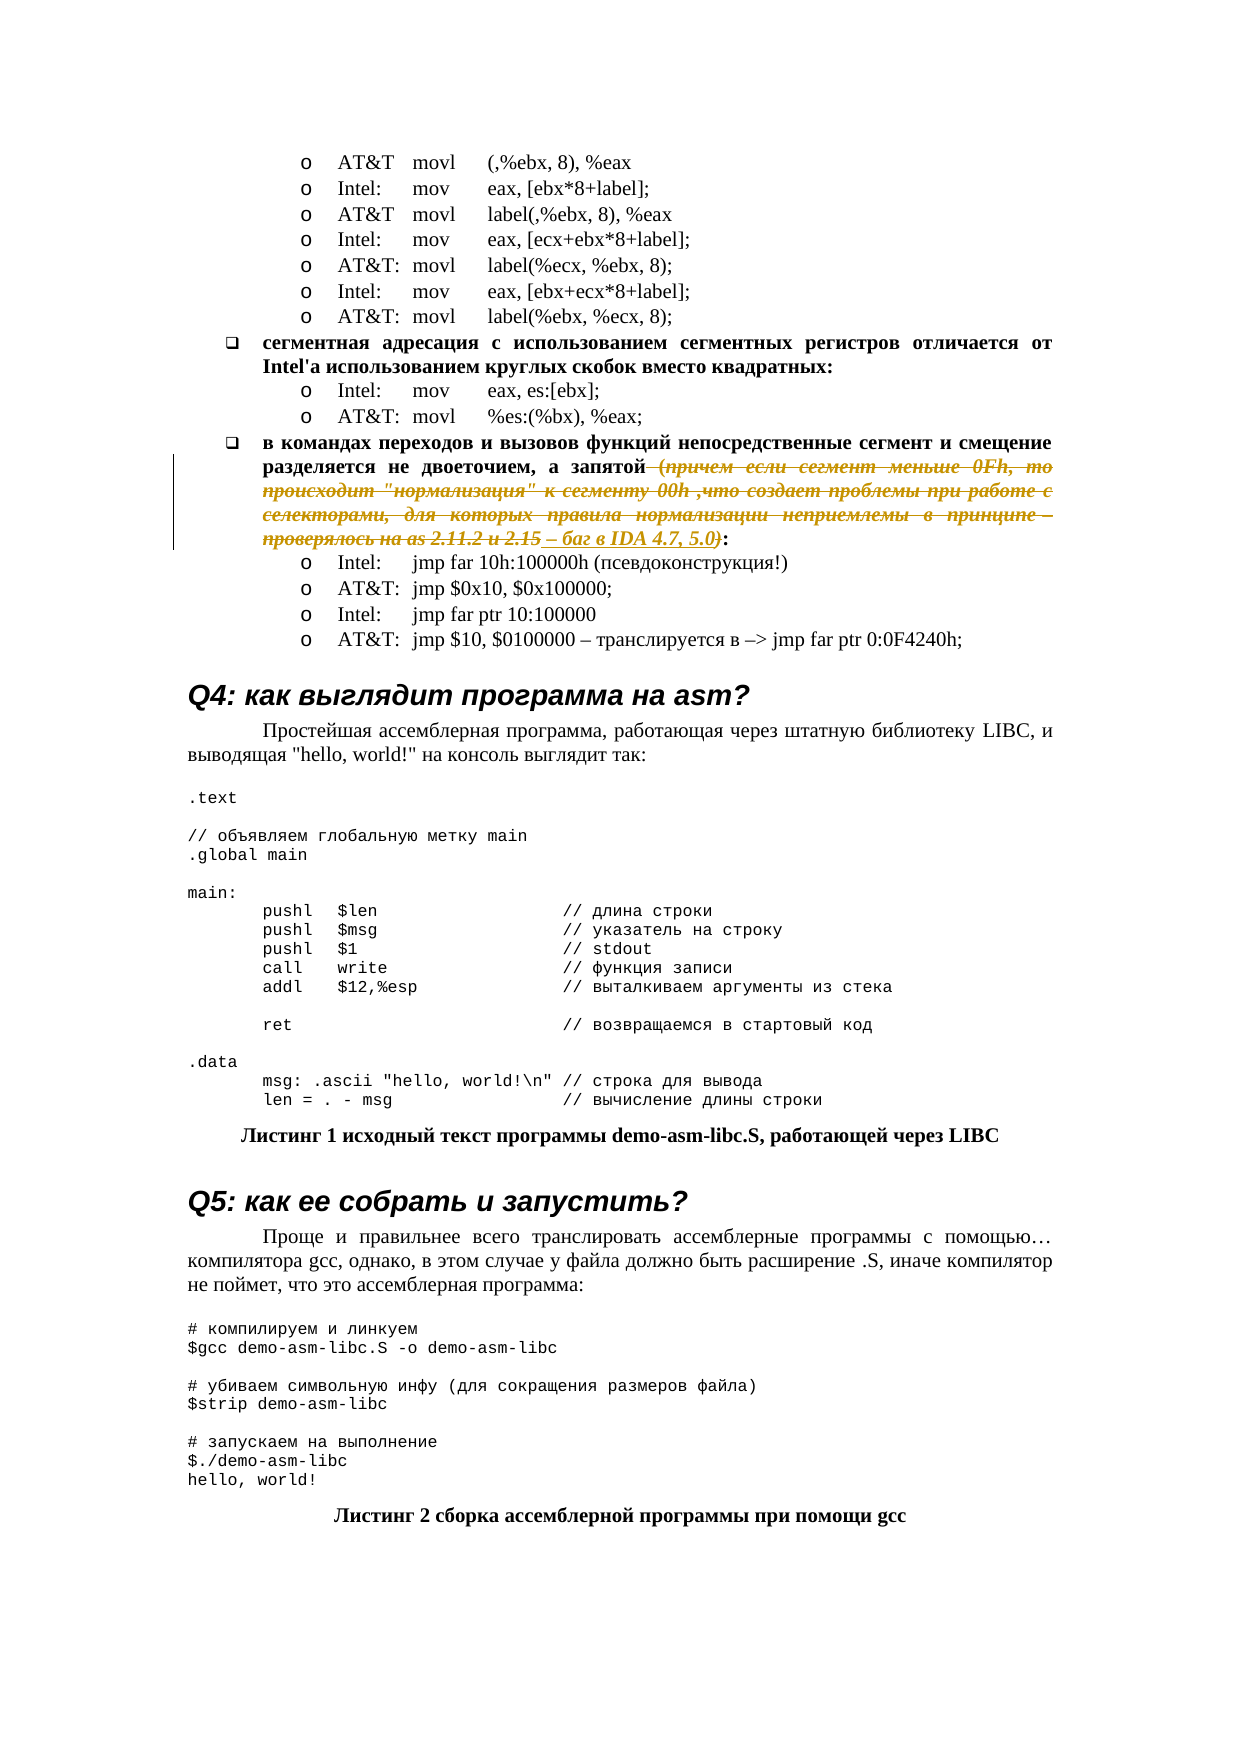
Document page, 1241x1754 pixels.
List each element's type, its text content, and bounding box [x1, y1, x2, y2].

subtitle Q4: как выглядит программа на asm? [187, 678, 1053, 711]
text # компилируем и линкуем [187, 1321, 1053, 1339]
list AT&T movl (,%ebx, 8), %eax [300, 150, 1053, 176]
list AT&T: jmp $10, $0100000 – транслируется в –> jmp far ptr 0:0F4240h; [300, 627, 1053, 653]
text # убиваем символьную инфу (для сокращения размеров файла) [187, 1377, 1053, 1396]
text addl $12,%esp // выталкиваем аргументы из стека [187, 978, 1053, 997]
list AT&T: movl label(%ecx, %ebx, 8); [300, 253, 1053, 279]
text Простейшая ассемблерная программа, работающая через штатную библиотеку LIBC, и выводящая "hello, world!" на консоль выглядит так: [187, 718, 1053, 766]
text call write // функция записи [187, 959, 1053, 978]
text main: [187, 884, 1053, 903]
text $strip demo-asm-libc [187, 1396, 1053, 1415]
text Листинг 2 сборка ассемблерной программы при помощи gcc [187, 1503, 1053, 1527]
list в командах переходов и вызовов функций непосредственные сегмент и смещение разделяется не двоеточием, а запятой – баг в IDA 4.7, 5.0: [225, 430, 1053, 550]
text Проще и правильнее всего транслировать ассемблерные программы с помощью… компилятора gcc, однако, в этом случае у файла должно быть расширение .S, иначе компилятор не поймет, что это ассемблерная программа: [187, 1224, 1053, 1296]
list Intel: jmp far 10h:100000h (псевдоконструкция!) [300, 550, 1053, 576]
text // объявляем глобальную метку main [187, 828, 1053, 846]
text .data [187, 1054, 1053, 1073]
text hello, world! [187, 1471, 1053, 1490]
list Intel: mov eax, [ecx+ebx*8+label]; [300, 227, 1053, 253]
text $gcc demo-asm-libc.S -o demo-asm-libc [187, 1339, 1053, 1358]
list AT&T: movl label(%ebx, %ecx, 8); [300, 304, 1053, 330]
text Листинг 1 исходный текст программы demo-asm-libc.S, работающей через LIBC [187, 1123, 1053, 1147]
list Intel: mov eax, [ebx*8+label]; [300, 176, 1053, 201]
list Intel: mov eax, es:[ebx]; [300, 378, 1053, 404]
text pushl $1 // stdout [187, 941, 1053, 959]
text len = . - msg // вычисление длины строки [187, 1092, 1053, 1110]
list сегментная адресация с использованием сегментных регистров отличается от Intel'а использованием круглых скобок вместо квадратных: [225, 330, 1053, 378]
text msg: .ascii "hello, world!\n" // строка для вывода [187, 1073, 1053, 1092]
text pushl $len // длина строки [187, 903, 1053, 922]
list Intel: jmp far ptr 10:100000 [300, 601, 1053, 627]
text pushl $msg // указатель на строку [187, 922, 1053, 941]
list AT&T movl label(,%ebx, 8), %eax [300, 201, 1053, 227]
list Intel: mov eax, [ebx+ecx*8+label]; [300, 279, 1053, 304]
subtitle Q5: как ее собрать и запустить? [187, 1184, 1053, 1218]
text $./demo-asm-libc [187, 1452, 1053, 1471]
text ret // возвращаемся в стартовый код [187, 1016, 1053, 1035]
text # запускаем на выполнение [187, 1434, 1053, 1452]
list AT&T: jmp $0x10, $0x100000; [300, 576, 1053, 601]
text .text [187, 790, 1053, 809]
text .global main [187, 846, 1053, 865]
list AT&T: movl %es:(%bx), %eax; [300, 404, 1053, 430]
